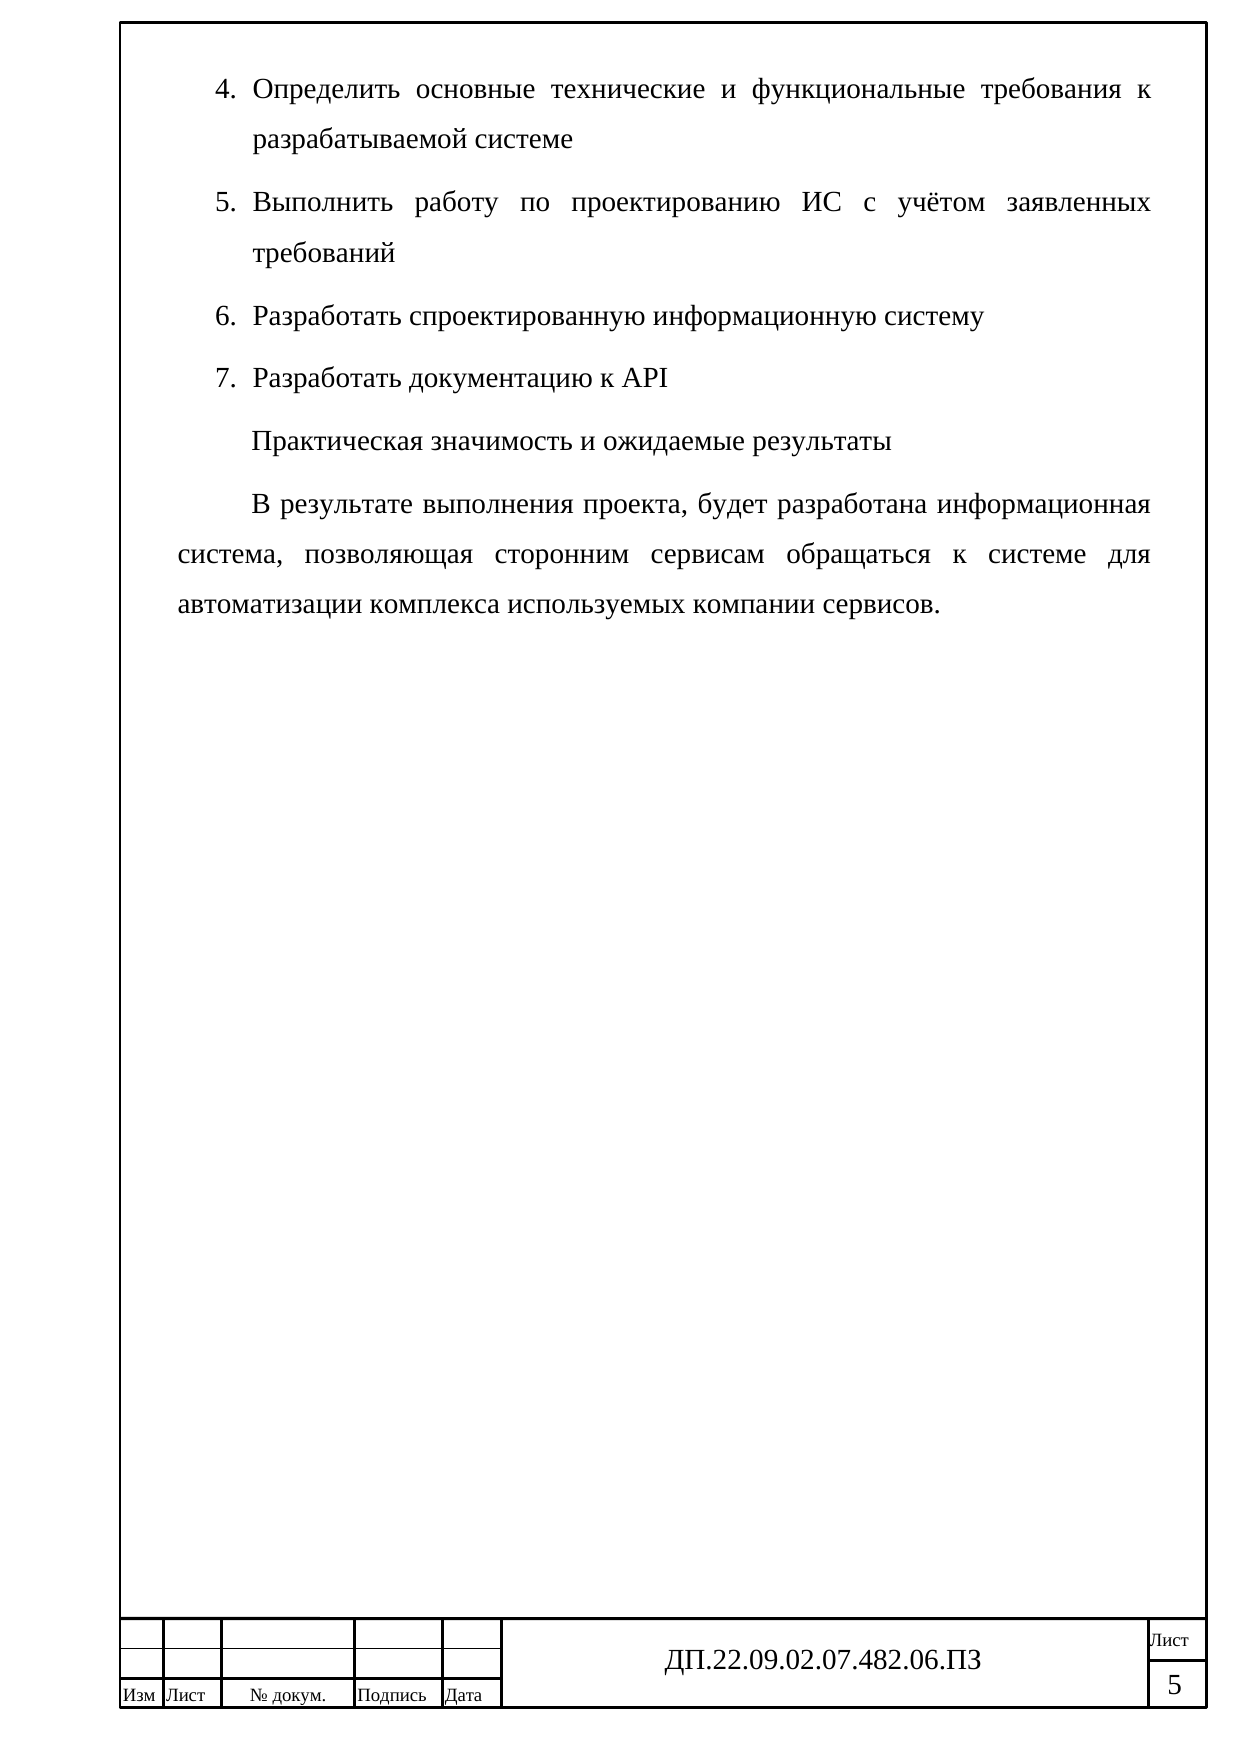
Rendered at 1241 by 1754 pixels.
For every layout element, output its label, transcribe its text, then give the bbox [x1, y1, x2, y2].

text Практическая значимость и ожидаемые результаты [177, 423, 1152, 457]
list Определить основные технические и функциональные требования к разрабатываемой системе [215, 71, 1152, 155]
list Разработать документацию к API [215, 360, 1152, 394]
list Разработать спроектированную информационную систему [215, 298, 1152, 331]
list Выполнить работу по проектированию ИС с учётом заявленных требований [215, 184, 1152, 268]
text В результате выполнения проекта, будет разработана информационная система, позволяющая сторонним сервисам обращаться к системе для автоматизации комплекса используемых компании сервисов. [177, 486, 1152, 620]
